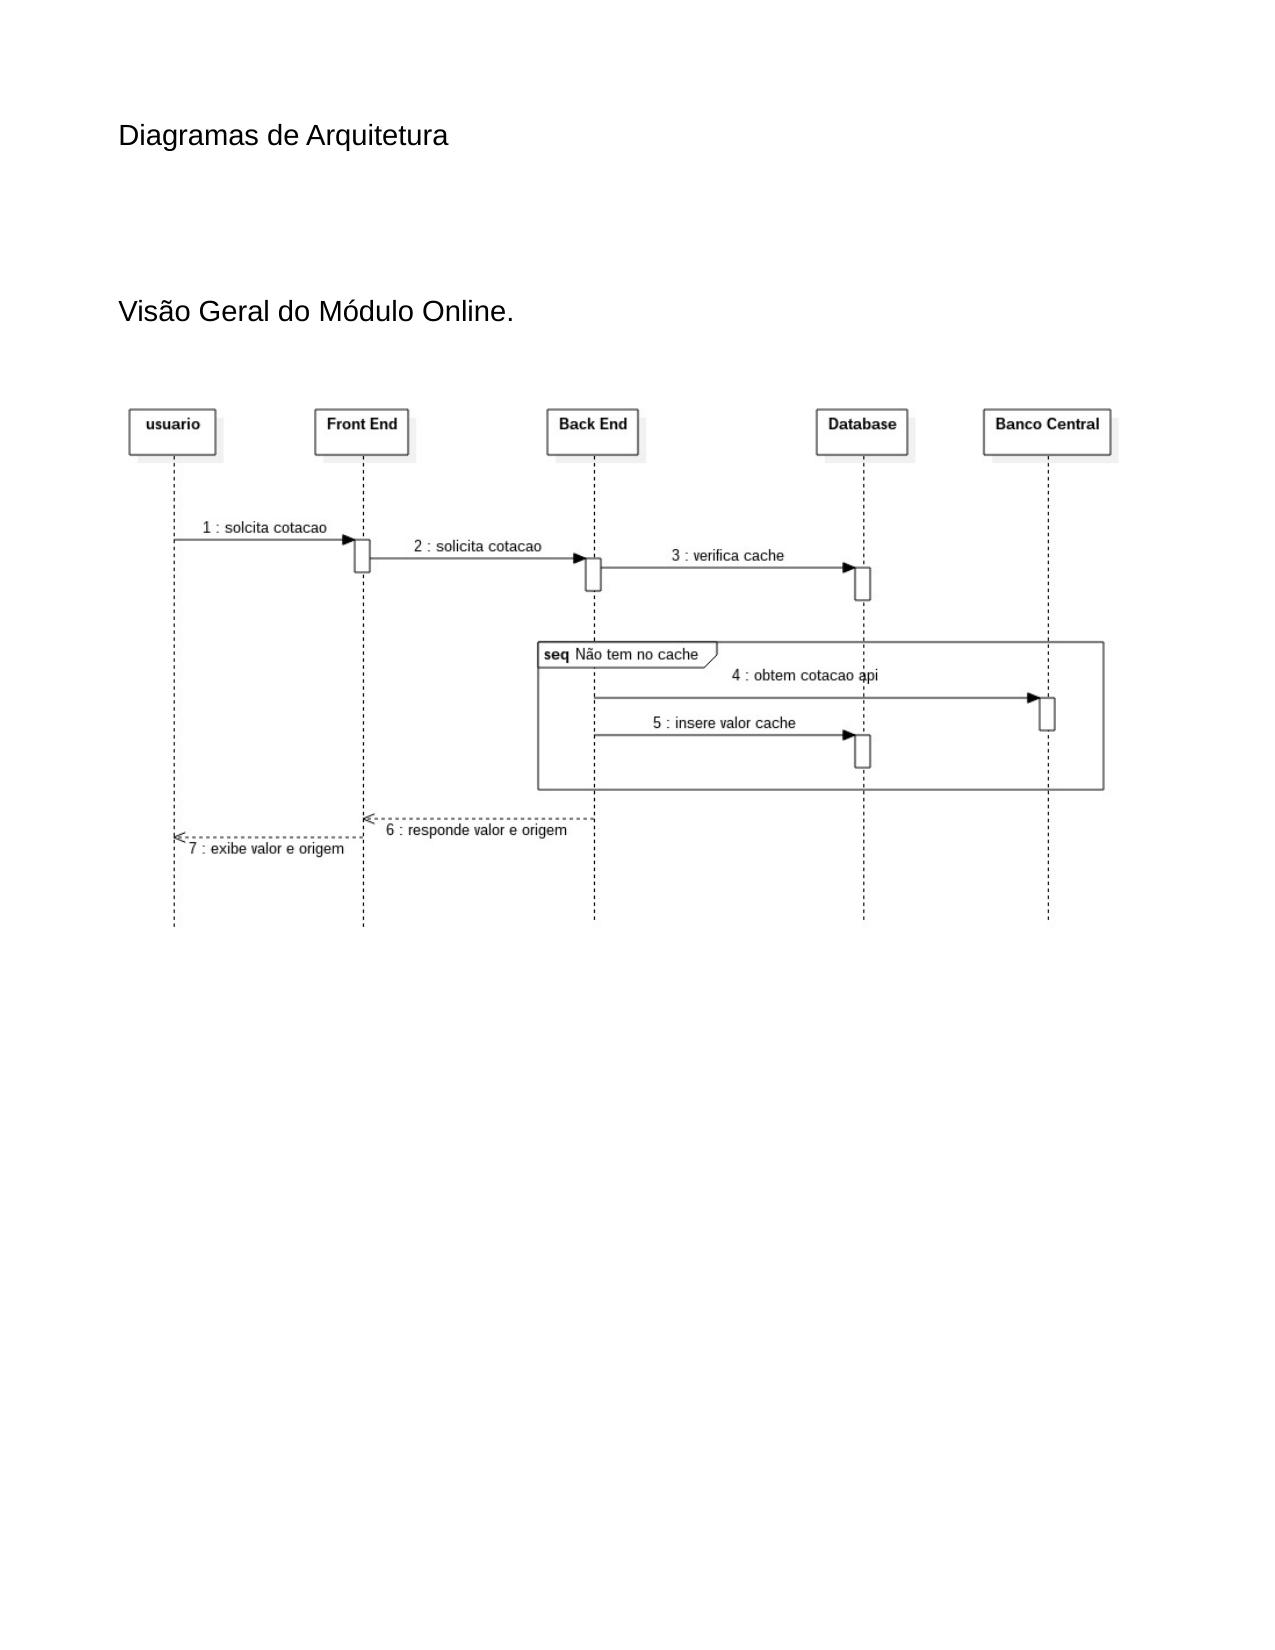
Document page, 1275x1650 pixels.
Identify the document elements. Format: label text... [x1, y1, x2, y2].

subtitle Diagramas de Arquitetura [118, 118, 1157, 152]
picture [118, 398, 1157, 977]
subtitle Visão Geral do Módulo Online. [118, 294, 1157, 327]
